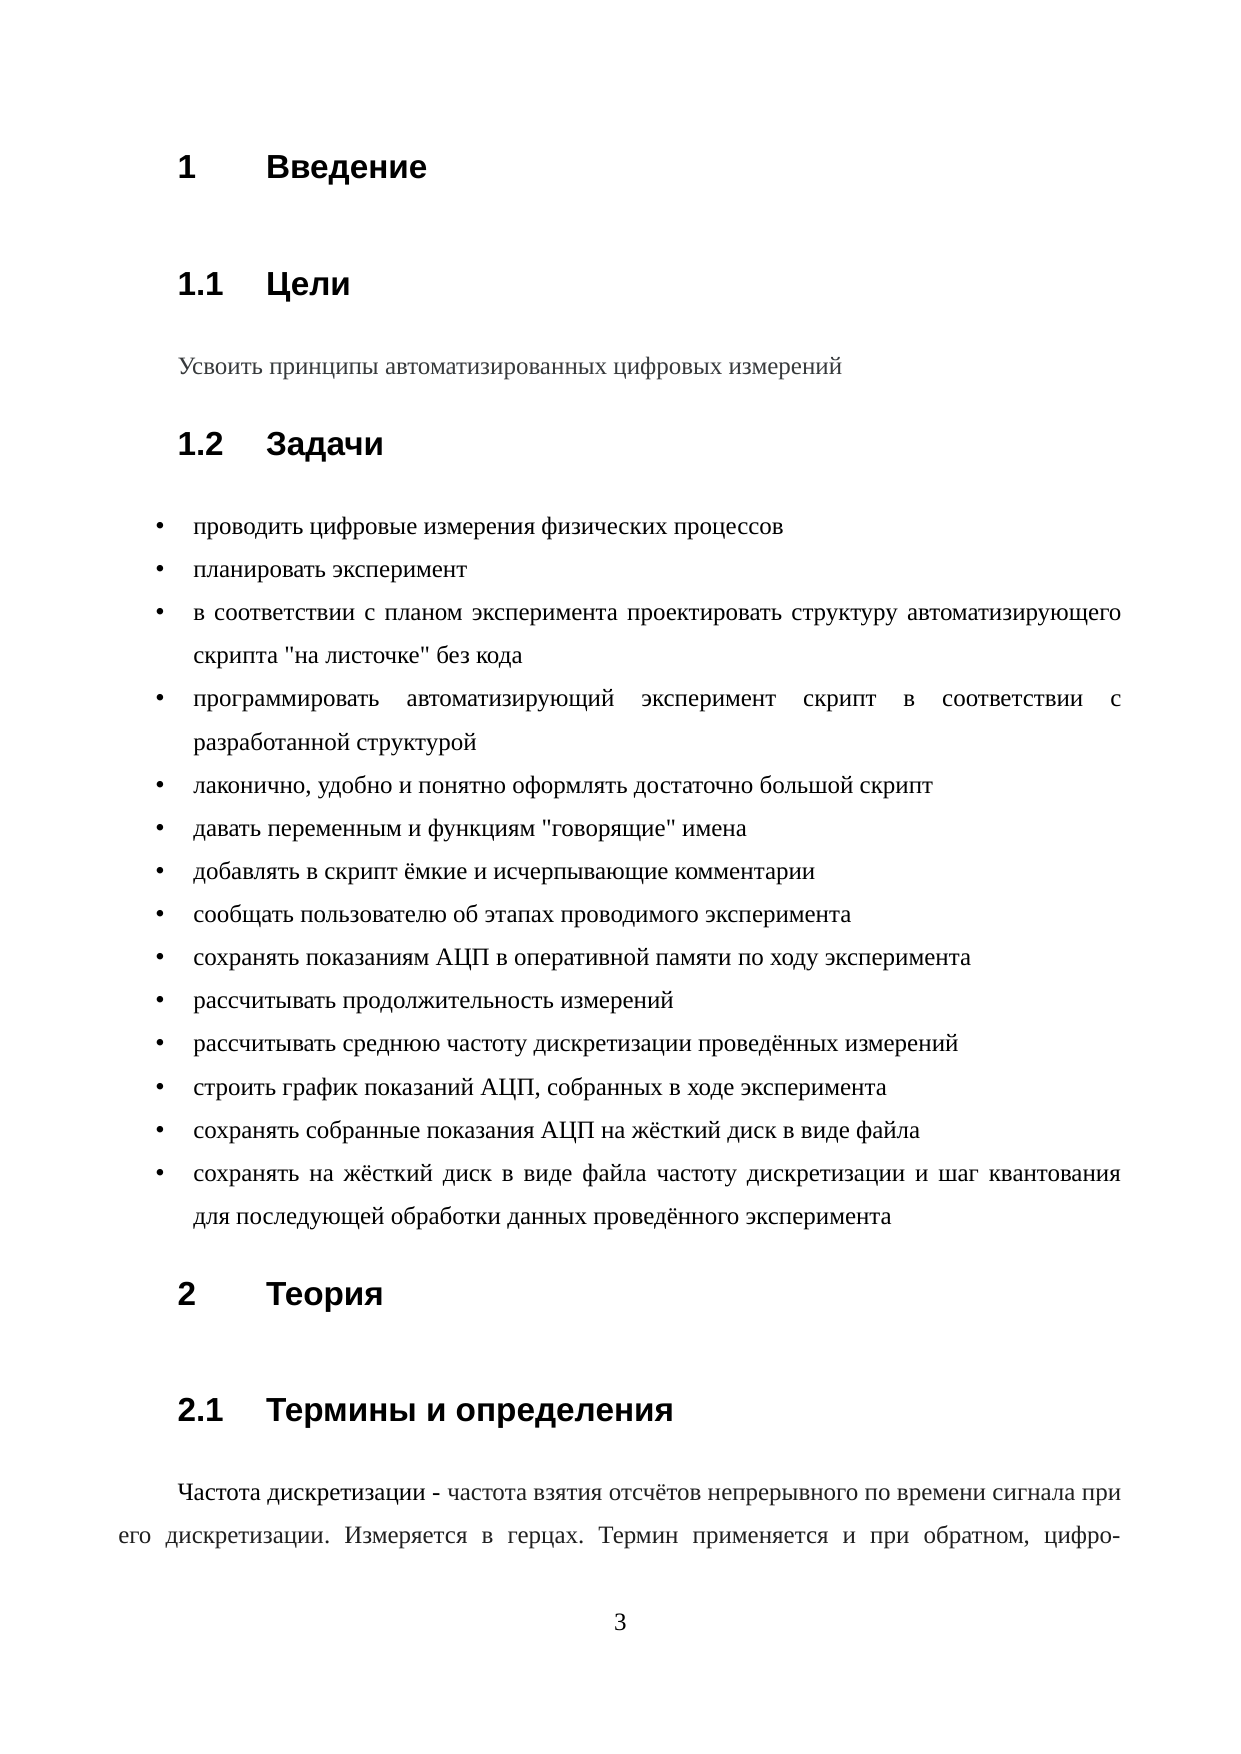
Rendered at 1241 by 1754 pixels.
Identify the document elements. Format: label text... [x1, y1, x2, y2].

subtitle Термины и определения [118, 1390, 1122, 1428]
list планировать эксперимент [156, 554, 1122, 583]
list программировать автоматизирующий эксперимент скрипт в соответствии с разработанной структурой [156, 683, 1122, 755]
list сохранять на жёсткий диск в виде файла частоту дискретизации и шаг квантования для последующей обработки данных проведённого эксперимента [156, 1158, 1122, 1230]
list давать переменным и функциям "говорящие" имена [156, 813, 1122, 842]
list проводить цифровые измерения физических процессов [156, 511, 1122, 540]
list сообщать пользователю об этапах проводимого эксперимента [156, 899, 1122, 928]
list сохранять собранные показания АЦП на жёсткий диск в виде файла [156, 1115, 1122, 1143]
subtitle Введение [118, 148, 1122, 186]
list рассчитывать среднюю частоту дискретизации проведённых измерений [156, 1028, 1122, 1057]
subtitle Задачи [118, 424, 1122, 462]
list в соответствии с планом эксперимента проектировать структуру автоматизирующего скрипта "на листочке" без кода [156, 597, 1122, 669]
text Частота дискретизации - частота взятия отсчётов непрерывного по времени сигнала при его дискретизации. Измеряется в герцах. Термин применяется и при обратном, цифро- [118, 1477, 1122, 1549]
list лаконично, удобно и понятно оформлять достаточно большой скрипт [156, 770, 1122, 798]
subtitle Теория [118, 1273, 1122, 1312]
list строить график показаний АЦП, собранных в ходе эксперимента [156, 1072, 1122, 1100]
list добавлять в скрипт ёмкие и исчерпывающие комментарии [156, 856, 1122, 885]
text Усвоить принципы автоматизированных цифровых измерений [118, 351, 1122, 380]
subtitle Цели [118, 264, 1122, 303]
list рассчитывать продолжительность измерений [156, 985, 1122, 1014]
list сохранять показаниям АЦП в оперативной памяти по ходу эксперимента [156, 942, 1122, 971]
